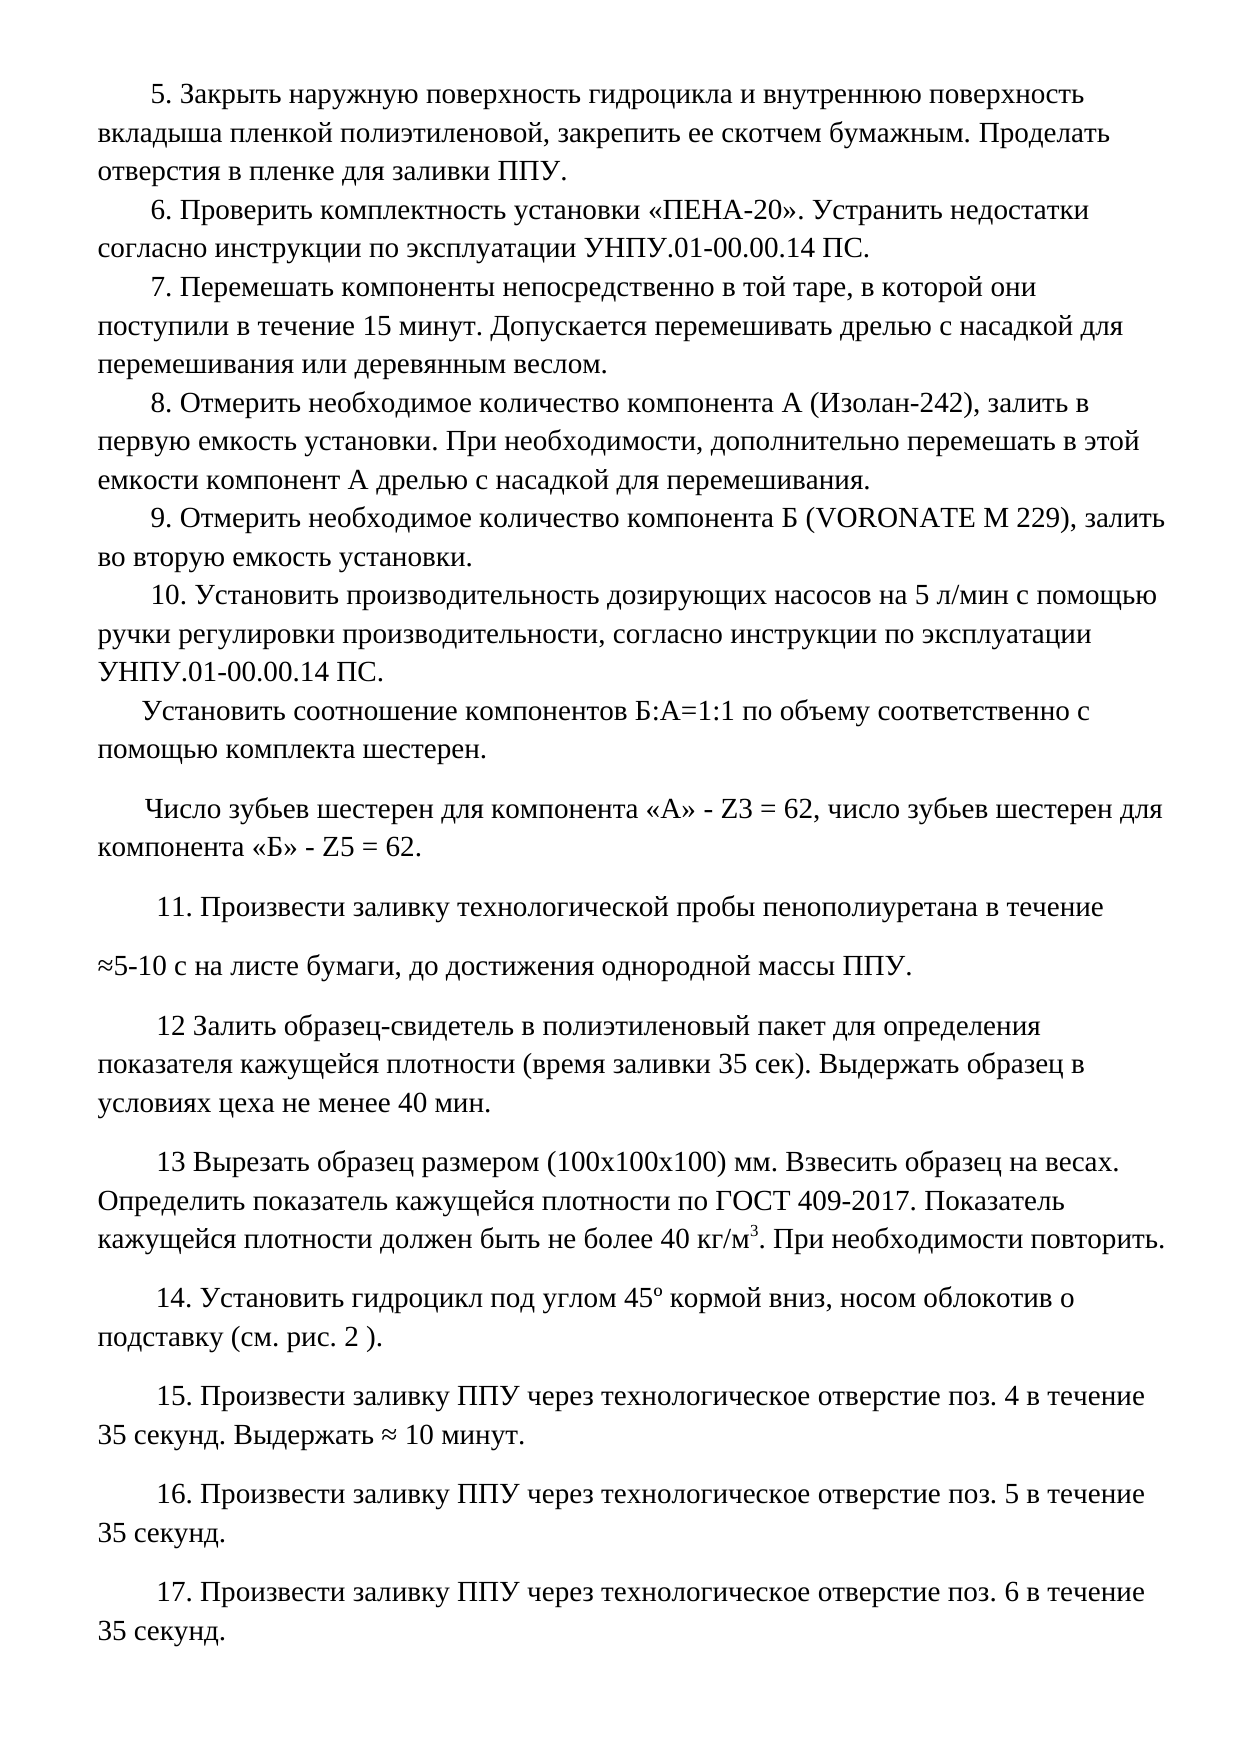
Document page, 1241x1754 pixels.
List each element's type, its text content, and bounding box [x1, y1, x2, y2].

text 8. Отмерить необходимое количество компонента А (Изолан-242), залить в первую емкость установки. При необходимости, дополнительно перемешать в этой емкости компонент А дрелью с насадкой для перемешивания. [97, 385, 1167, 495]
text Установить соотношение компонентов Б:А=1:1 по объему соответственно с помощью комплекта шестерен. [97, 693, 1167, 765]
text 13 Вырезать образец размером (100х100х100) мм. Взвесить образец на весах. Определить показатель кажущейся плотности по ГОСТ 409-2017. Показатель кажущейся плотности должен быть не более 40 кг/м3. При необходимости повторить. [97, 1144, 1167, 1255]
text 12 Залить образец-свидетель в полиэтиленовый пакет для определения показателя кажущейся плотности (время заливки 35 сек). Выдержать образец в условиях цеха не менее 40 мин. [97, 1008, 1167, 1118]
text 11. Произвести заливку технологической пробы пенополиуретана в течение [97, 889, 1167, 922]
text 10. Установить производительность дозирующих насосов на 5 л/мин с помощью ручки регулировки производительности, согласно инструкции по эксплуатации УНПУ.01-00.00.14 ПС. [97, 577, 1167, 688]
text 9. Отмерить необходимое количество компонента Б (VORONATE М 229), залить во вторую емкость установки. [97, 500, 1167, 572]
text 15. Произвести заливку ППУ через технологическое отверстие поз. 4 в течение 35 секунд. Выдержать ≈ 10 минут. [97, 1378, 1167, 1451]
text Число зубьев шестерен для компонента «А» - Z3 = 62, число зубьев шестерен для компонента «Б» - Z5 = 62. [97, 791, 1167, 863]
text 7. Перемешать компоненты непосредственно в той таре, в которой они поступили в течение 15 минут. Допускается перемешивать дрелью с насадкой для перемешивания или деревянным веслом. [97, 269, 1167, 380]
text 5. Закрыть наружную поверхность гидроцикла и внутреннюю поверхность вкладыша пленкой полиэтиленовой, закрепить ее скотчем бумажным. Проделать отверстия в пленке для заливки ППУ. [97, 76, 1167, 187]
text 16. Произвести заливку ППУ через технологическое отверстие поз. 5 в течение 35 секунд. [97, 1476, 1167, 1548]
text ≈5-10 с на листе бумаги, до достижения однородной массы ППУ. [97, 948, 1167, 982]
text 6. Проверить комплектность установки «ПЕНА-20». Устранить недостатки согласно инструкции по эксплуатации УНПУ.01-00.00.14 ПС. [97, 192, 1167, 264]
text 14. Установить гидроцикл под углом 45º кормой вниз, носом облокотив о подставку (см. рис. 2 ). [97, 1281, 1167, 1353]
text 17. Произвести заливку ППУ через технологическое отверстие поз. 6 в течение 35 секунд. [97, 1574, 1167, 1646]
